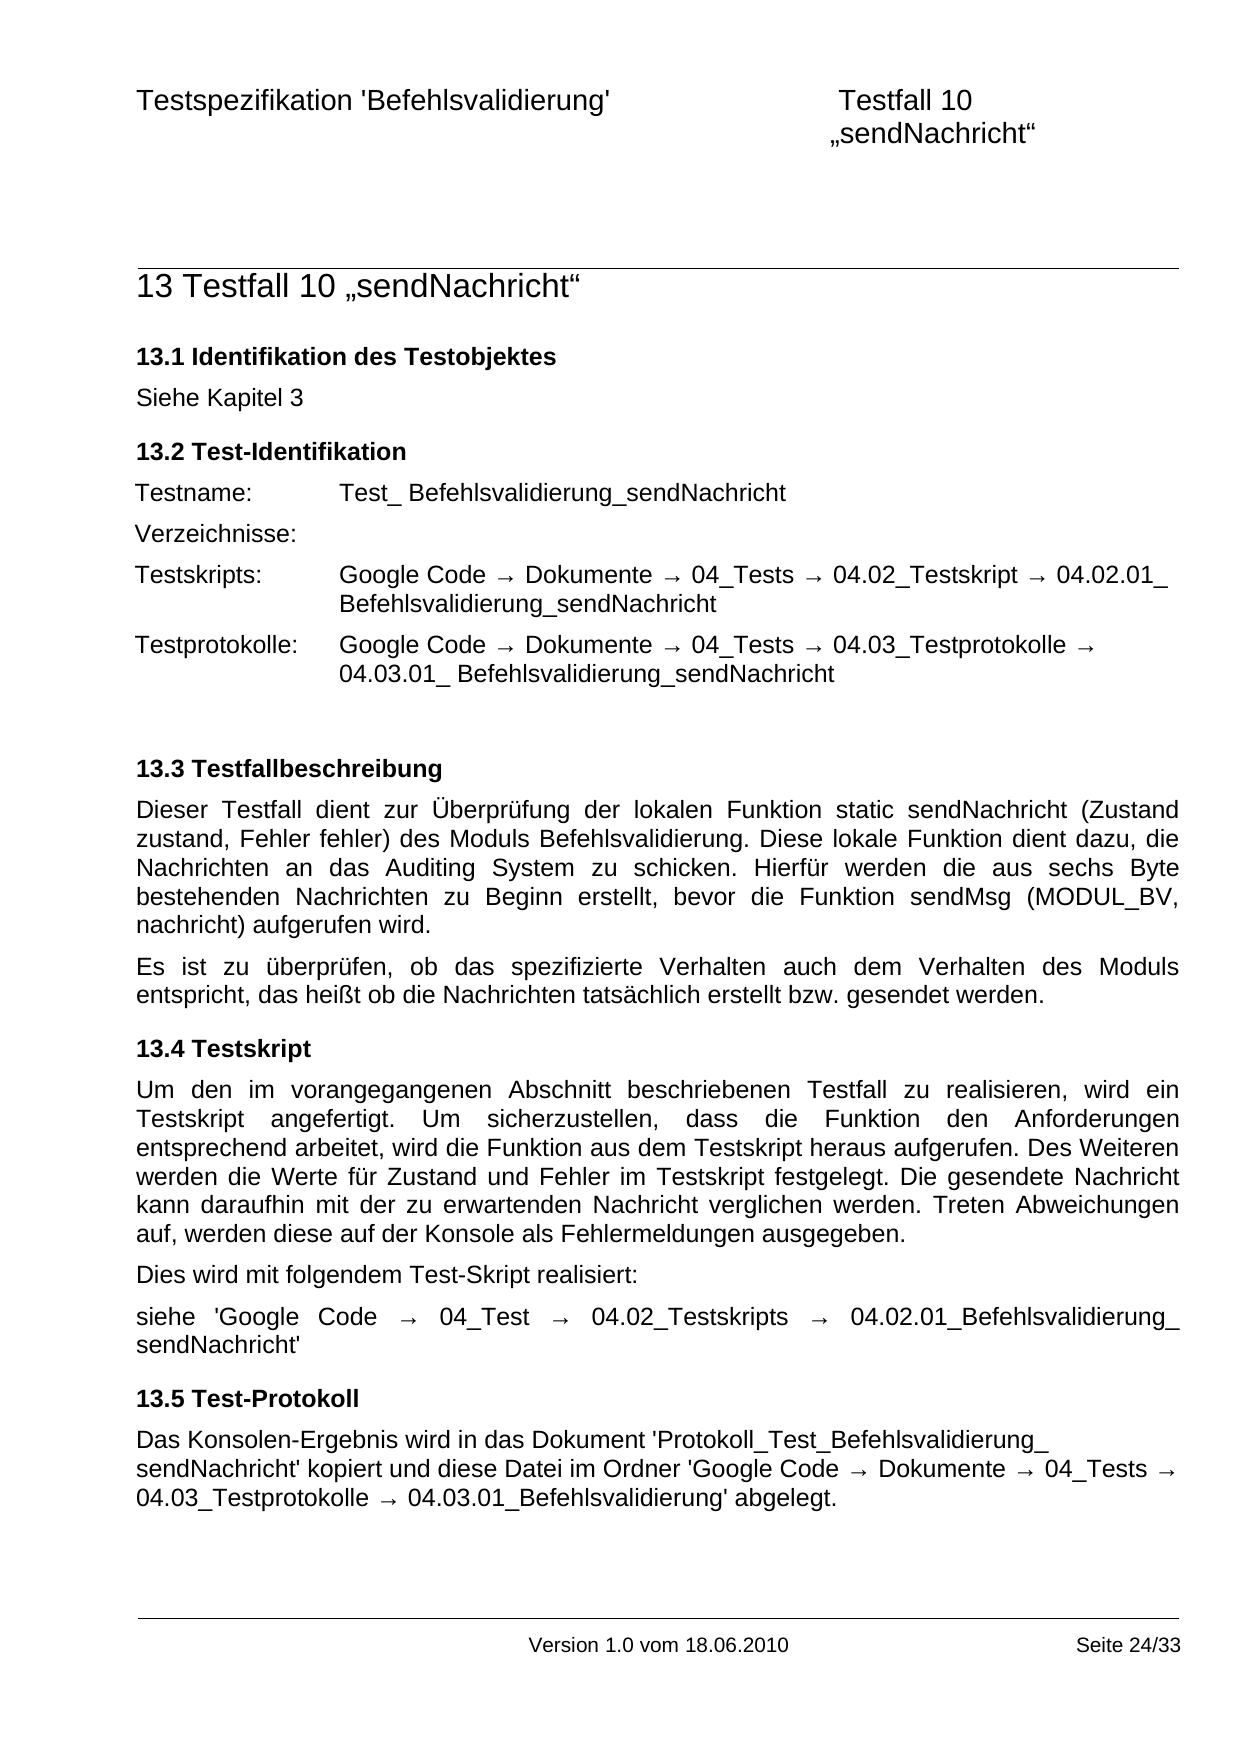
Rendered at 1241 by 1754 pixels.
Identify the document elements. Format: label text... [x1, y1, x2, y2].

subtitle Identifikation des Testobjektes [136, 342, 1181, 371]
subtitle Testskript [136, 1034, 1181, 1063]
text Siehe Kapitel 3 [136, 383, 1181, 412]
subtitle Test-Identifikation [136, 437, 1181, 466]
text Dieser Testfall dient zur Überprüfung der lokalen Funktion static sendNachricht (Zustand zustand, Fehler fehler) des Moduls Befehlsvalidierung. Diese lokale Funktion dient dazu, die Nachrichten an das Auditing System zu schicken. Hierfür werden die aus sechs Byte bestehenden Nachrichten zu Beginn erstellt, bevor die Funktion sendMsg (MODUL_BV, nachricht) aufgerufen wird. [136, 796, 1181, 939]
text Verzeichnisse: [134, 519, 1181, 548]
subtitle Testfall 10 „sendNachricht“ [136, 289, 1181, 304]
subtitle Testfallbeschreibung [136, 754, 1181, 783]
text Dies wird mit folgendem Test-Skript realisiert: [136, 1261, 1181, 1289]
text siehe 'Google Code → 04_Test → 04.02_Testskripts → 04.02.01_Befehlsvalidierung_ sendNachricht' [136, 1302, 1181, 1359]
text Um den im vorangegangenen Abschnitt beschriebenen Testfall zu realisieren, wird ein Testskript angefertigt. Um sicherzustellen, dass die Funktion den Anforderungen entsprechend arbeitet, wird die Funktion aus dem Testskript heraus aufgerufen. Des Weiteren werden die Werte für Zustand und Fehler im Testskript festgelegt. Die gesendete Nachricht kann daraufhin mit der zu erwartenden Nachricht verglichen werden. Treten Abweichungen auf, werden diese auf der Konsole als Fehlermeldungen ausgegeben. [136, 1076, 1181, 1248]
text Testname: Test_ Befehlsvalidierung_sendNachricht [134, 478, 1181, 507]
text Das Konsolen-Ergebnis wird in das Dokument 'Protokoll_Test_Befehlsvalidierung_ sendNachricht' kopiert und diese Datei im Ordner 'Google Code → Dokumente → 04_Tests → 04.03_Testprotokolle → 04.03.01_Befehlsvalidierung' abgelegt. [136, 1426, 1181, 1512]
subtitle Test-Protokoll [136, 1384, 1181, 1413]
text Testprotokolle: Google Code → Dokumente → 04_Tests → 04.03_Testprotokolle → 04.03.01_ Befehlsvalidierung_sendNachricht [134, 631, 1181, 688]
text Es ist zu überprüfen, ob das spezifizierte Verhalten auch dem Verhalten des Moduls entspricht, das heißt ob die Nachrichten tatsächlich erstellt bzw. gesendet werden. [136, 952, 1181, 1009]
text Testskripts: Google Code → Dokumente → 04_Tests → 04.02_Testskript → 04.02.01_ Befehlsvalidierung_sendNachricht [134, 561, 1181, 618]
